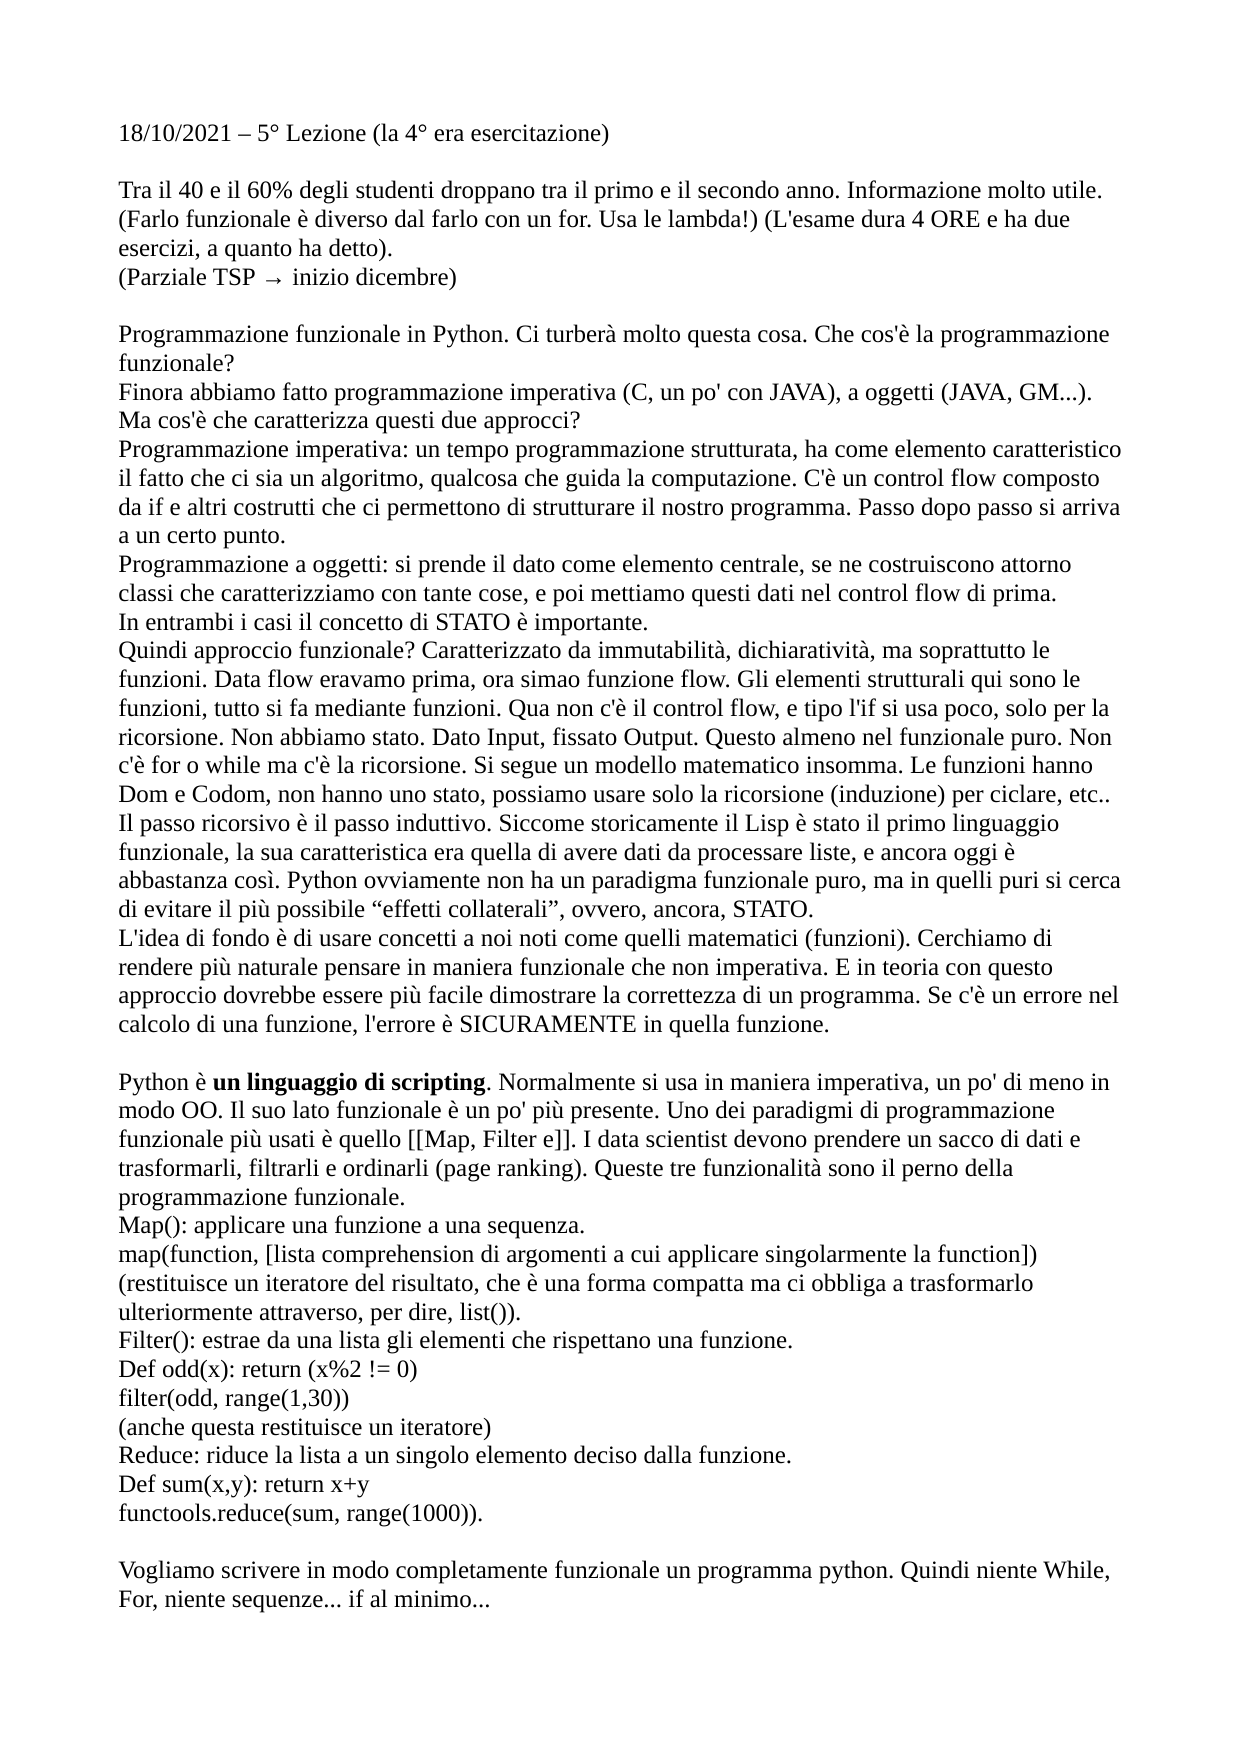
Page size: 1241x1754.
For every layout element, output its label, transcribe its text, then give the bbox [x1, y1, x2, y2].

text Def sum(x,y): return x+y [118, 1469, 1122, 1498]
text (anche questa restituisce un iteratore) [118, 1412, 1122, 1441]
text Programmazione a oggetti: si prende il dato come elemento centrale, se ne costruiscono attorno classi che caratterizziamo con tante cose, e poi mettiamo questi dati nel control flow di prima. [118, 549, 1122, 607]
text In entrambi i casi il concetto di STATO è importante. [118, 607, 1122, 636]
text 18/10/2021 – 5° Lezione (la 4° era esercitazione) [118, 118, 1122, 147]
text (Farlo funzionale è diverso dal farlo con un for. Usa le lambda!) (L'esame dura 4 ORE e ha due esercizi, a quanto ha detto). [118, 204, 1122, 262]
text L'idea di fondo è di usare concetti a noi noti come quelli matematici (funzioni). Cerchiamo di rendere più naturale pensare in maniera funzionale che non imperativa. E in teoria con questo approccio dovrebbe essere più facile dimostrare la correttezza di un programma. Se c'è un errore nel calcolo di una funzione, l'errore è SICURAMENTE in quella funzione. [118, 923, 1122, 1038]
text (restituisce un iteratore del risultato, che è una forma compatta ma ci obbliga a trasformarlo ulteriormente attraverso, per dire, list()). [118, 1268, 1122, 1326]
text Tra il 40 e il 60% degli studenti droppano tra il primo e il secondo anno. Informazione molto utile. [118, 176, 1122, 204]
text Vogliamo scrivere in modo completamente funzionale un programma python. Quindi niente While, For, niente sequenze... if al minimo... [118, 1556, 1122, 1613]
text Filter(): estrae da una lista gli elementi che rispettano una funzione. [118, 1326, 1122, 1354]
text Map(): applicare una funzione a una sequenza. [118, 1211, 1122, 1239]
text map(function, [lista comprehension di argomenti a cui applicare singolarmente la function]) [118, 1239, 1122, 1268]
text functools.reduce(sum, range(1000)). [118, 1498, 1122, 1527]
text Finora abbiamo fatto programmazione imperativa (C, un po' con JAVA), a oggetti (JAVA, GM...). Ma cos'è che caratterizza questi due approcci? [118, 377, 1122, 434]
text Python è un linguaggio di scripting. Normalmente si usa in maniera imperativa, un po' di meno in modo OO. Il suo lato funzionale è un po' più presente. Uno dei paradigmi di programmazione funzionale più usati è quello [[Map, Filter e]]. I data scientist devono prendere un sacco di dati e trasformarli, filtrarli e ordinarli (page ranking). Queste tre funzionalità sono il perno della programmazione funzionale. [118, 1067, 1122, 1211]
text Quindi approccio funzionale? Caratterizzato da immutabilità, dichiaratività, ma soprattutto le funzioni. Data flow eravamo prima, ora simao funzione flow. Gli elementi strutturali qui sono le funzioni, tutto si fa mediante funzioni. Qua non c'è il control flow, e tipo l'if si usa poco, solo per la ricorsione. Non abbiamo stato. Dato Input, fissato Output. Questo almeno nel funzionale puro. Non c'è for o while ma c'è la ricorsione. Si segue un modello matematico insomma. Le funzioni hanno Dom e Codom, non hanno uno stato, possiamo usare solo la ricorsione (induzione) per ciclare, etc.. Il passo ricorsivo è il passo induttivo. Siccome storicamente il Lisp è stato il primo linguaggio funzionale, la sua caratteristica era quella di avere dati da processare liste, e ancora oggi è abbastanza così. Python ovviamente non ha un paradigma funzionale puro, ma in quelli puri si cerca di evitare il più possibile “effetti collaterali”, ovvero, ancora, STATO. [118, 636, 1122, 923]
text filter(odd, range(1,30)) [118, 1383, 1122, 1412]
text Reduce: riduce la lista a un singolo elemento deciso dalla funzione. [118, 1441, 1122, 1469]
text (Parziale TSP → inizio dicembre) [118, 262, 1122, 291]
text Programmazione imperativa: un tempo programmazione strutturata, ha come elemento caratteristico il fatto che ci sia un algoritmo, qualcosa che guida la computazione. C'è un control flow composto da if e altri costrutti che ci permettono di strutturare il nostro programma. Passo dopo passo si arriva a un certo punto. [118, 434, 1122, 549]
text Def odd(x): return (x%2 != 0) [118, 1354, 1122, 1383]
text Programmazione funzionale in Python. Ci turberà molto questa cosa. Che cos'è la programmazione funzionale? [118, 319, 1122, 377]
